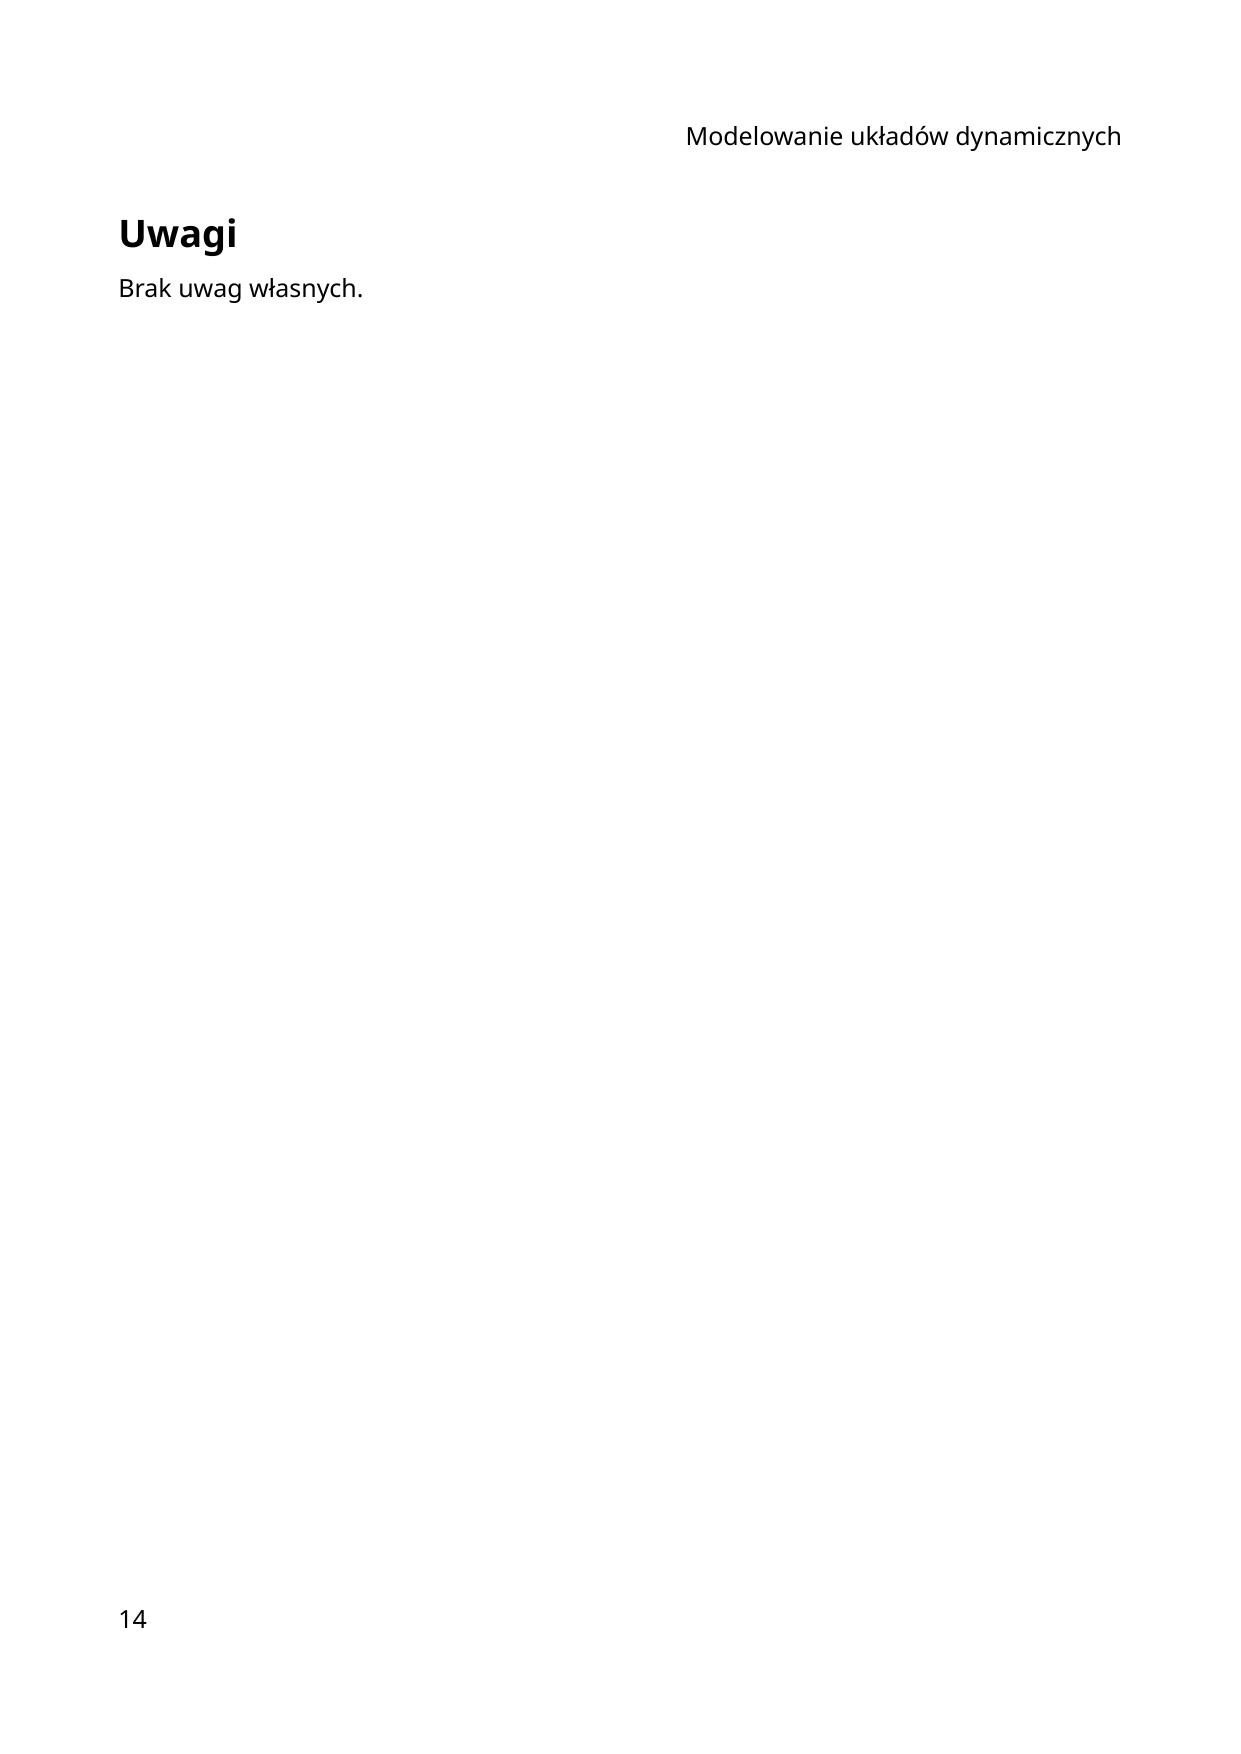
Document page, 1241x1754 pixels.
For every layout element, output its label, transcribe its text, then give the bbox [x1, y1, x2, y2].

subtitle Uwagi [118, 207, 1122, 258]
text Brak uwag własnych. [118, 271, 1122, 305]
